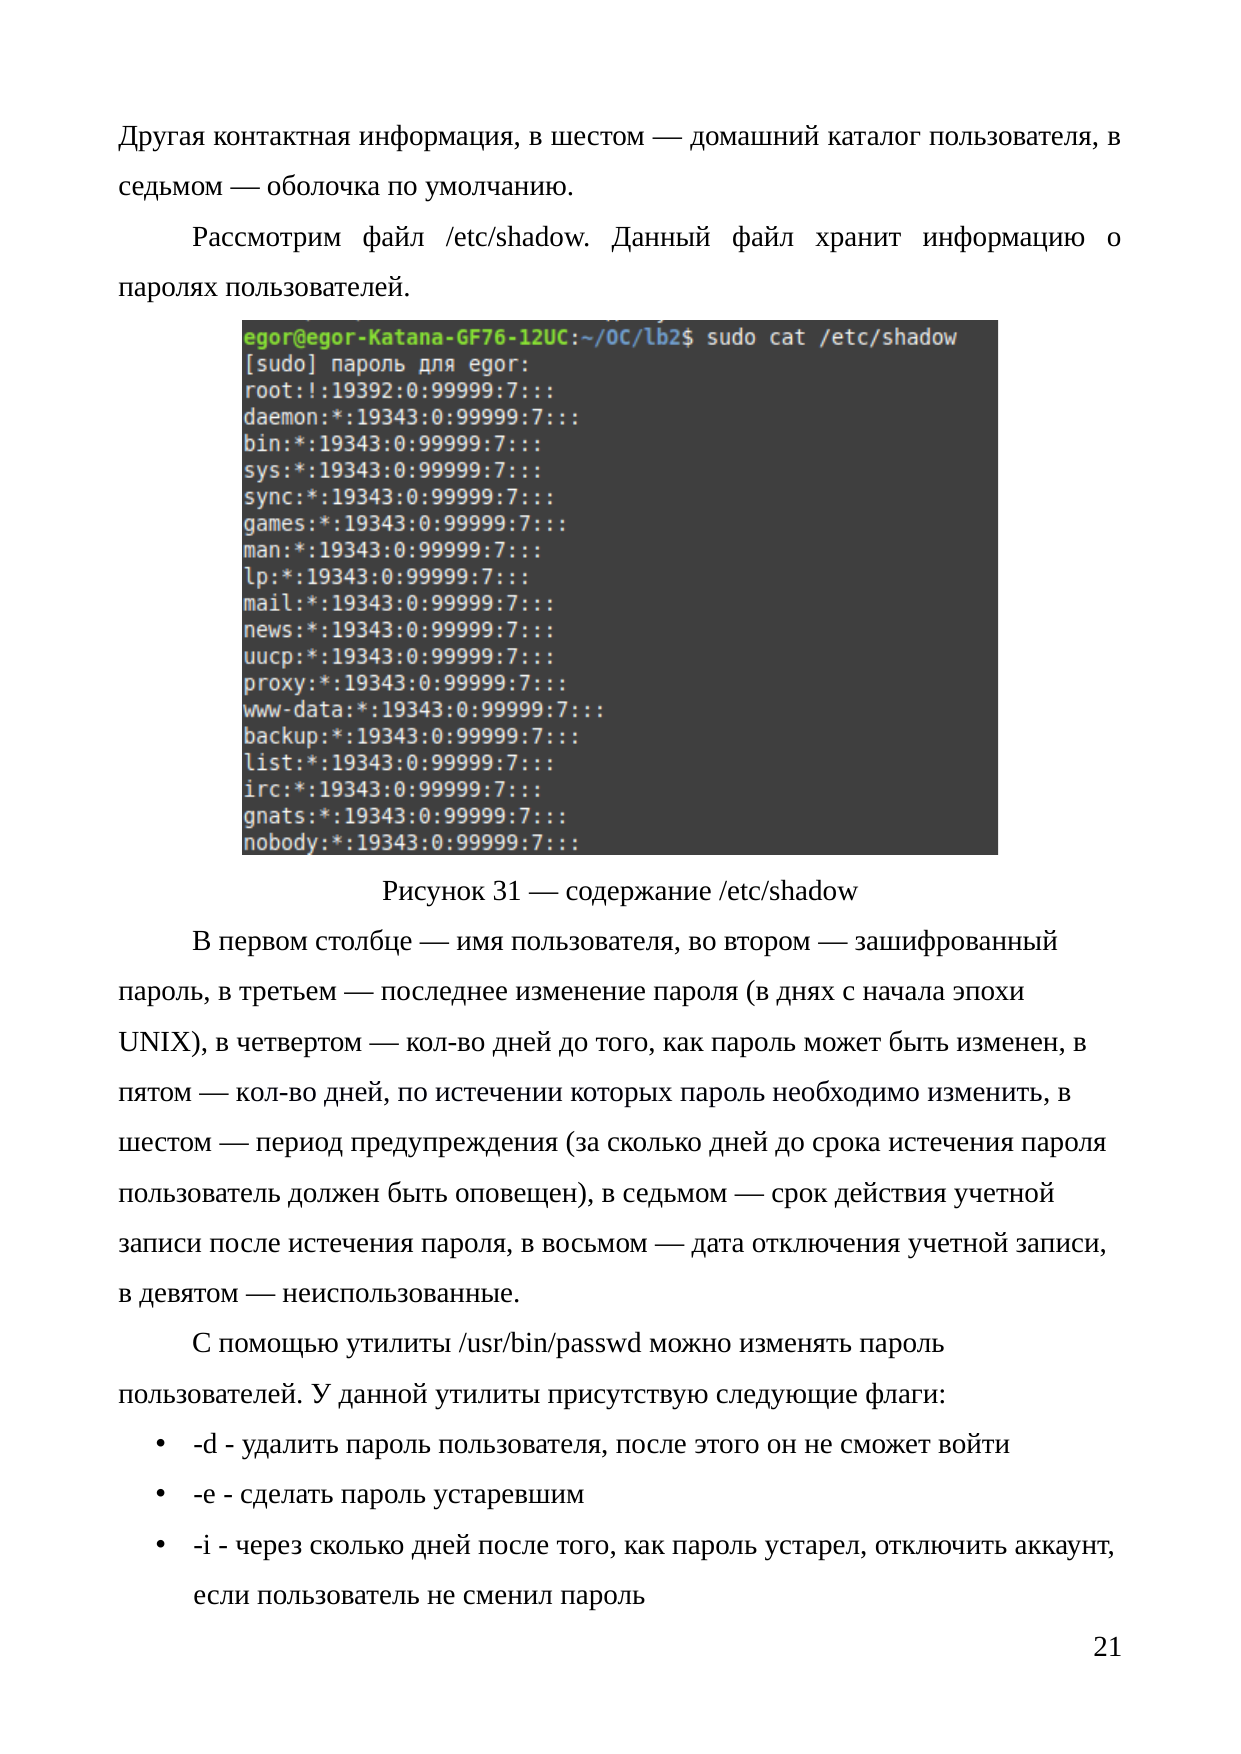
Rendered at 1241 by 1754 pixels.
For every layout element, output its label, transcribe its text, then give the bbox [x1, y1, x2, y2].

subtitle В первом столбце — имя пользователя, во втором — зашифрованный пароль, в третьем — последнее изменение пароля (в днях с начала эпохи UNIX), в четвертом — кол-во дней до того, как пароль может быть изменен, в пятом — кол-во дней, по истечении которых пароль необходимо изменить, в шестом — период предупреждения (за сколько дней до срока истечения пароля пользователь должен быть оповещен), в седьмом — срок действия учетной записи после истечения пароля, в восьмом — дата отключения учетной записи, в девятом — неиспользованные. [118, 923, 1122, 1309]
subtitle -e - сделать пароль устаревшим [156, 1477, 1122, 1510]
subtitle С помощью утилиты /usr/bin/passwd можно изменять пароль пользователей. У данной утилиты присутствую следующие флаги: [118, 1326, 1122, 1409]
subtitle -d - удалить пароль пользователя, после этого он не сможет войти [156, 1426, 1122, 1460]
subtitle -i - через сколько дней после того, как пароль устарел, отключить аккаунт, если пользователь не сменил пароль [156, 1527, 1122, 1611]
text Рассмотрим файл /etc/shadow. Данный файл хранит информацию о паролях пользователей. [118, 219, 1122, 303]
subtitle Рисунок 31 — содержание /etc/shadow [118, 873, 1122, 906]
text Другая контактная информация, в шестом — домашний каталог пользователя, в седьмом — оболочка по умолчанию. [118, 118, 1122, 202]
picture [242, 320, 999, 855]
